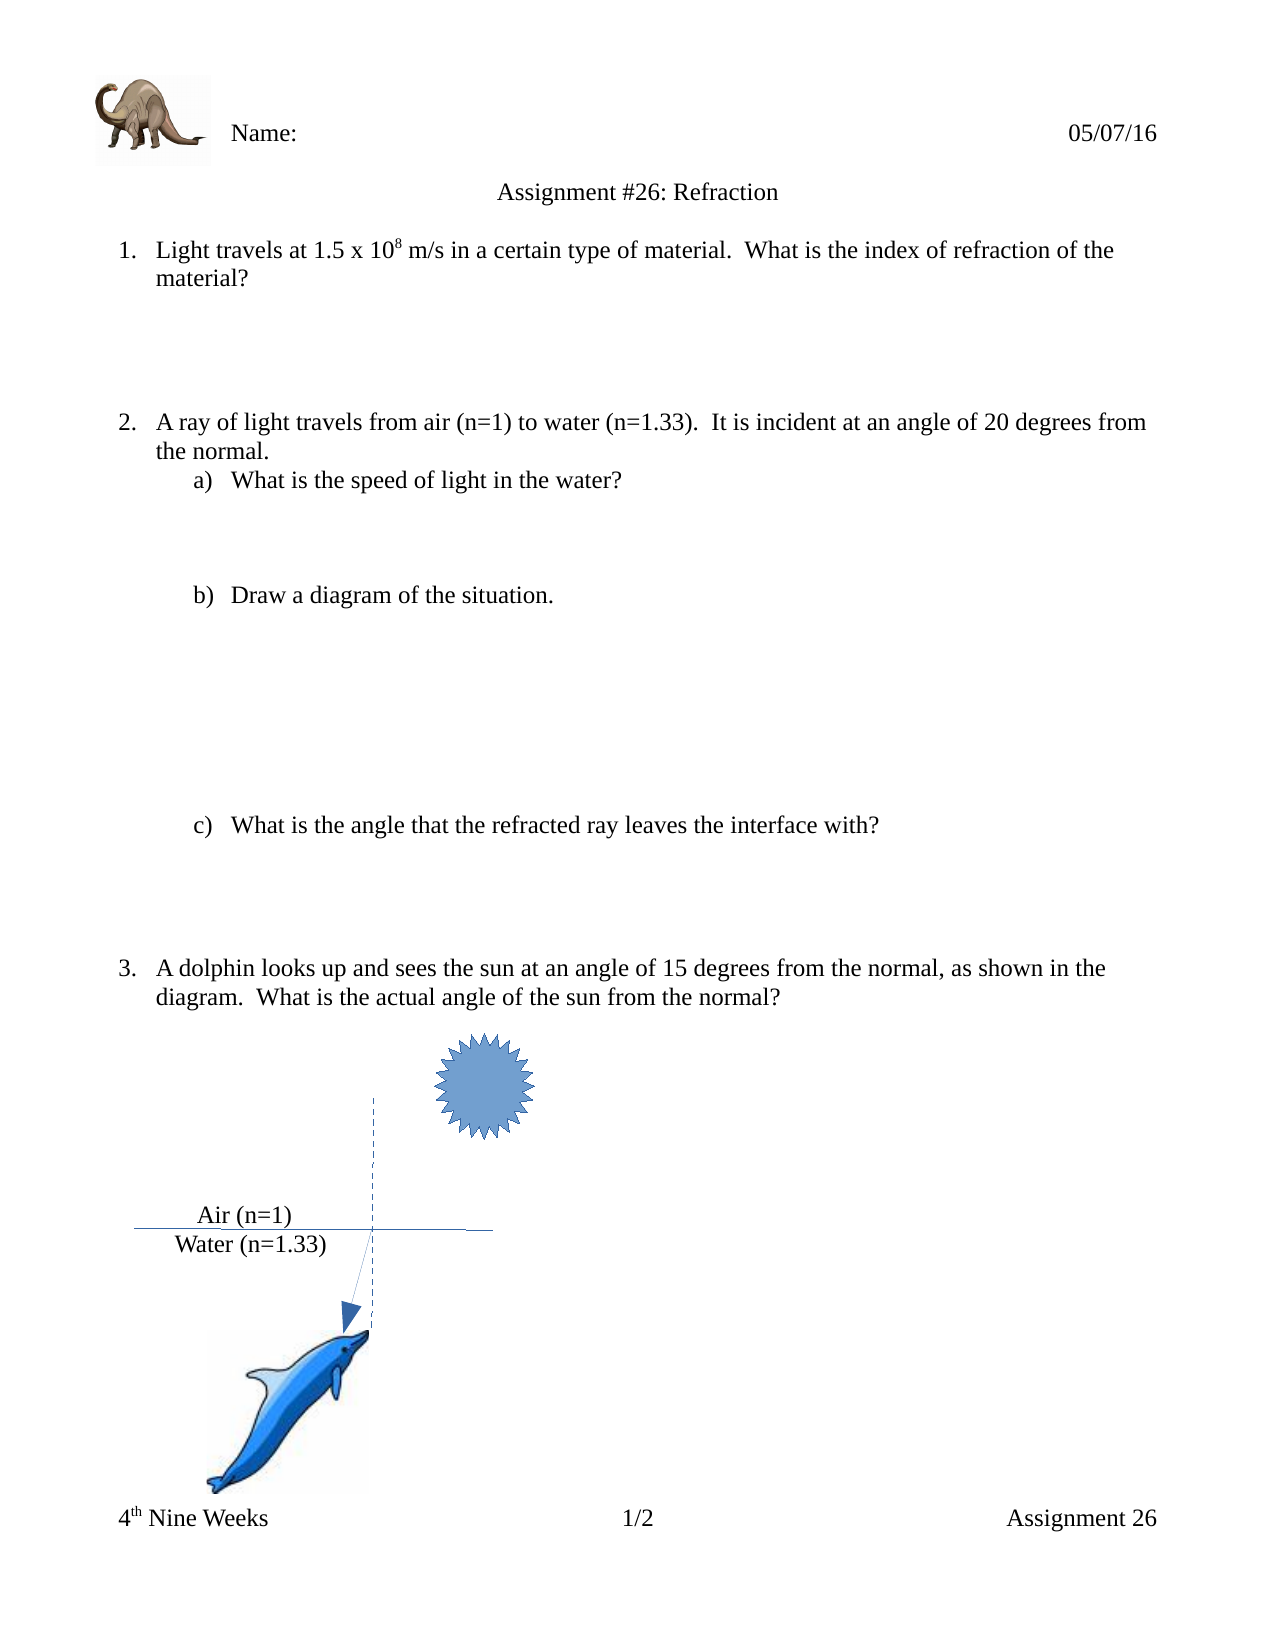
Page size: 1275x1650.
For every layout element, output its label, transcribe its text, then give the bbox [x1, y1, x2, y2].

list Draw a diagram of the situation. [193, 580, 1157, 608]
list What is the angle that the refracted ray leaves the interface with? [193, 810, 1157, 838]
list A ray of light travels from air (n=1) to water (n=1.33). It is incident at an angle of 20 degrees from the normal. [118, 407, 1157, 465]
picture [95, 75, 211, 166]
list Light travels at 1.5 x 108 m/s in a certain type of material. What is the index of refraction of the material? [118, 235, 1157, 292]
text Assignment #26: Refraction [118, 177, 1157, 206]
list What is the speed of light in the water? [193, 465, 1157, 493]
picture [206, 1330, 369, 1494]
list A dolphin looks up and sees the sun at an angle of 15 degrees from the normal, as shown in the diagram. What is the actual angle of the sun from the normal? [118, 953, 1157, 1011]
